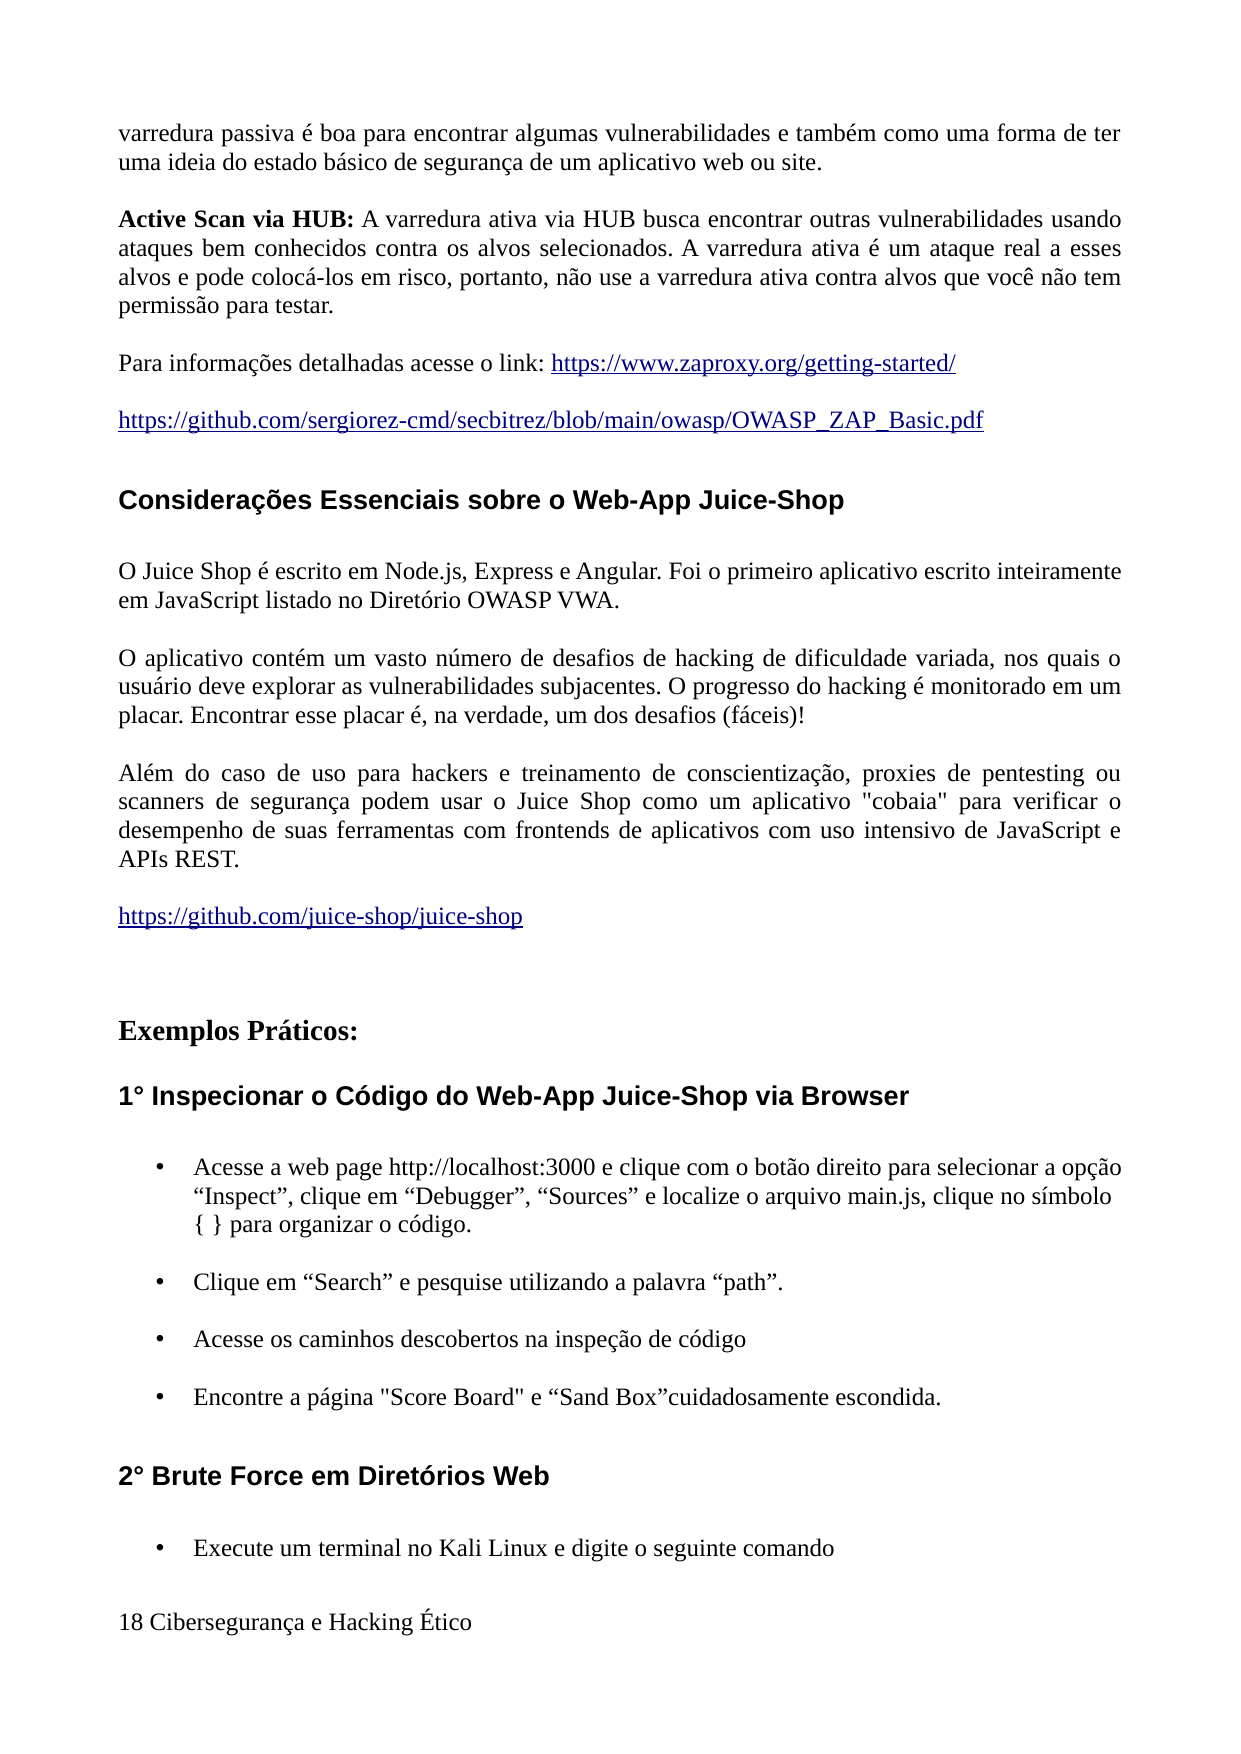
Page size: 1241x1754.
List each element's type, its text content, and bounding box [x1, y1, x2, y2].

list Acesse os caminhos descobertos na inspeção de código [156, 1324, 1122, 1353]
text https://github.com/sergiorez-cmd/secbitrez/blob/main/owasp/OWASP_ZAP_Basic.pdf [118, 406, 1122, 434]
text O aplicativo contém um vasto número de desafios de hacking de dificuldade variada, nos quais o usuário deve explorar as vulnerabilidades subjacentes. O progresso do hacking é monitorado em um placar. Encontrar esse placar é, na verdade, um dos desafios (fáceis)! [118, 643, 1122, 729]
subtitle 1° Inspecionar o Código do Web-App Juice-Shop via Browser [118, 1079, 1122, 1111]
subtitle Exemplos Práticos: [118, 1013, 1122, 1046]
text https://github.com/juice-shop/juice-shop [118, 901, 1122, 930]
text Active Scan via HUB: A varredura ativa via HUB busca encontrar outras vulnerabilidades usando ataques bem conhecidos contra os alvos selecionados. A varredura ativa é um ataque real a esses alvos e pode colocá-los em risco, portanto, não use a varredura ativa contra alvos que você não tem permissão para testar. [118, 204, 1122, 319]
list Execute um terminal no Kali Linux e digite o seguinte comando [156, 1533, 1122, 1562]
text O Juice Shop é escrito em Node.js, Express e Angular. Foi o primeiro aplicativo escrito inteiramente em JavaScript listado no Diretório OWASP VWA. [118, 556, 1122, 614]
text varredura passiva é boa para encontrar algumas vulnerabilidades e também como uma forma de ter uma ideia do estado básico de segurança de um aplicativo web ou site. [118, 118, 1122, 176]
text Para informações detalhadas acesse o link: https://www.zaproxy.org/getting-started/ [118, 348, 1122, 377]
list Acesse a web page http://localhost:3000 e clique com o botão direito para selecionar a opção “Inspect”, clique em “Debugger”, “Sources” e localize o arquivo main.js, clique no símbolo { } para organizar o código. [156, 1152, 1122, 1238]
list Encontre a página "Score Board" e “Sand Box”cuidadosamente escondida. [156, 1382, 1122, 1411]
list Clique em “Search” e pesquise utilizando a palavra “path”. [156, 1267, 1122, 1296]
text Além do caso de uso para hackers e treinamento de conscientização, proxies de pentesting ou scanners de segurança podem usar o Juice Shop como um aplicativo "cobaia" para verificar o desempenho de suas ferramentas com frontends de aplicativos com uso intensivo de JavaScript e APIs REST. [118, 758, 1122, 873]
subtitle Considerações Essenciais sobre o Web-App Juice-Shop [118, 484, 1122, 515]
subtitle 2° Brute Force em Diretórios Web [118, 1460, 1122, 1492]
